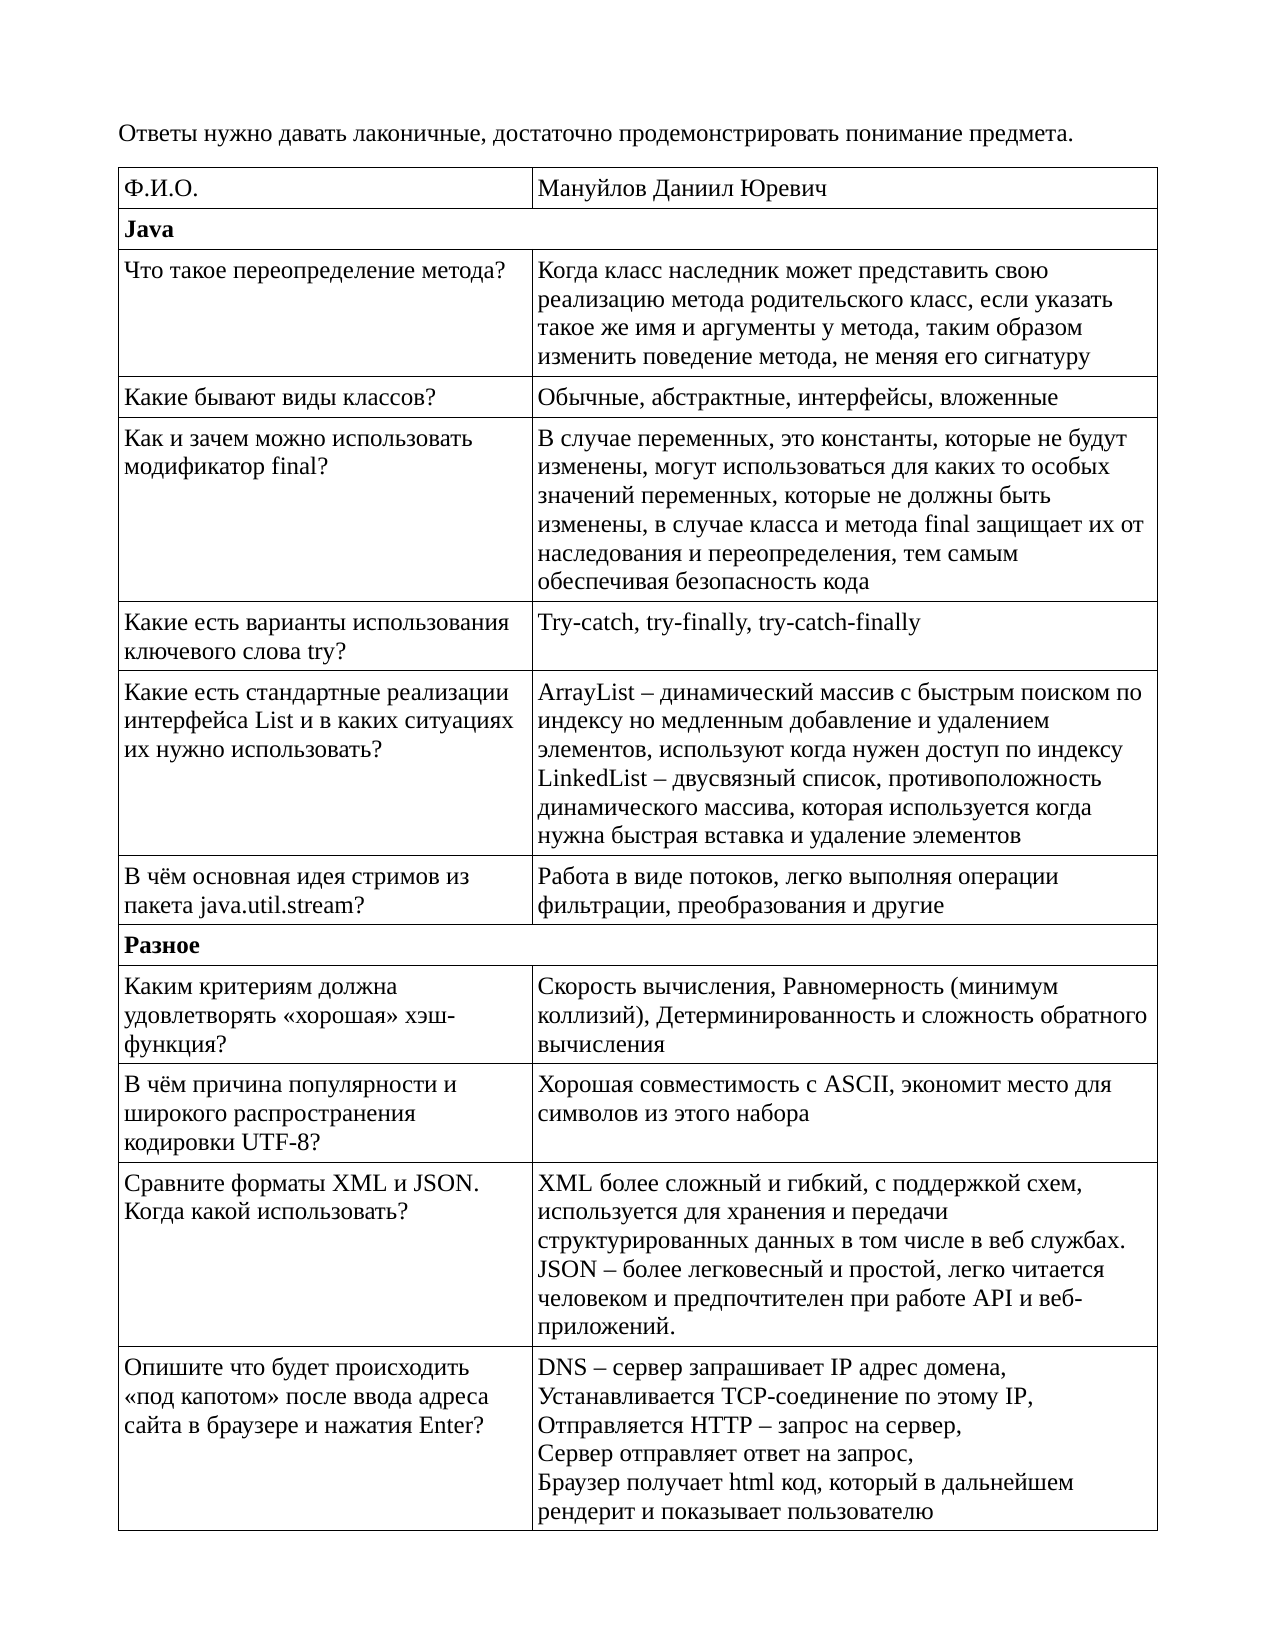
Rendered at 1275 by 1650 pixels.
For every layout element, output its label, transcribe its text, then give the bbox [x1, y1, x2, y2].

table_cell Сравните форматы XML и JSON. Когда какой использовать? [119, 1163, 532, 1346]
table_cell Хорошая совместимость с ASCII, экономит место для символов из этого набора [533, 1064, 1157, 1161]
table_cell Try-catch, try-finally, try-catch-finally [533, 602, 1157, 670]
table_cell XML более сложный и гибкий, с поддержкой схем, используется для хранения и передачи структурированных данных в том числе в веб службах. JSON – более легковесный и простой, легко читается человеком и предпочтителен при работе API и веб-приложений. [533, 1163, 1157, 1346]
table_cell Скорость вычисления, Равномерность (минимум коллизий), Детерминированность и сложность обратного вычисления [533, 966, 1157, 1063]
table_cell В чём причина популярности и широкого распространения кодировки UTF-8? [119, 1064, 532, 1161]
table_cell Что такое переопределение метода? [119, 250, 532, 376]
table_cell Обычные, абстрактные, интерфейсы, вложенные [533, 377, 1157, 416]
table_cell Каким критериям должна удовлетворять «хорошая» хэш-функция? [119, 966, 532, 1063]
table_cell Работа в виде потоков, легко выполняя операции фильтрации, преобразования и другие [533, 856, 1157, 924]
text Ответы нужно давать лаконичные, достаточно продемонстрировать понимание предмета. [118, 118, 1157, 147]
table_cell Какие есть варианты использования ключевого слова try? [119, 602, 532, 670]
table_header Ф.И.О. [119, 168, 532, 208]
table_cell Когда класс наследник может представить свою реализацию метода родительского класс, если указать такое же имя и аргументы у метода, таким образом изменить поведение метода, не меняя его сигнатуру [533, 250, 1157, 376]
table_header Мануйлов Даниил Юревич [533, 168, 1157, 208]
table_cell Какие есть стандартные реализации интерфейса List и в каких ситуациях их нужно использовать? [119, 671, 532, 855]
table_cell В чём основная идея стримов из пакета java.util.stream? [119, 856, 532, 924]
table_cell Разное [119, 925, 1157, 965]
table_cell Java [119, 209, 1157, 249]
table_cell Опишите что будет происходить «под капотом» после ввода адреса сайта в браузере и нажатия Enter? [119, 1347, 532, 1530]
table_cell DNS – сервер запрашивает IP адрес домена, Устанавливается TCP-соединение по этому IP, Отправляется HTTP – запрос на сервер, Сервер отправляет ответ на запрос, Браузер получает html код, который в дальнейшем рендерит и показывает пользователю [533, 1347, 1157, 1530]
table_cell Как и зачем можно использовать модификатор final? [119, 418, 532, 601]
table_cell ArrayList – динамический массив с быстрым поиском по индексу но медленным добавление и удалением элементов, используют когда нужен доступ по индексу LinkedList – двусвязный список, противоположность динамического массива, которая используется когда нужна быстрая вставка и удаление элементов [533, 671, 1157, 855]
table_cell Какие бывают виды классов? [119, 377, 532, 416]
table_cell В случае переменных, это константы, которые не будут изменены, могут использоваться для каких то особых значений переменных, которые не должны быть изменены, в случае класса и метода final защищает их от наследования и переопределения, тем самым обеспечивая безопасность кода [533, 418, 1157, 601]
